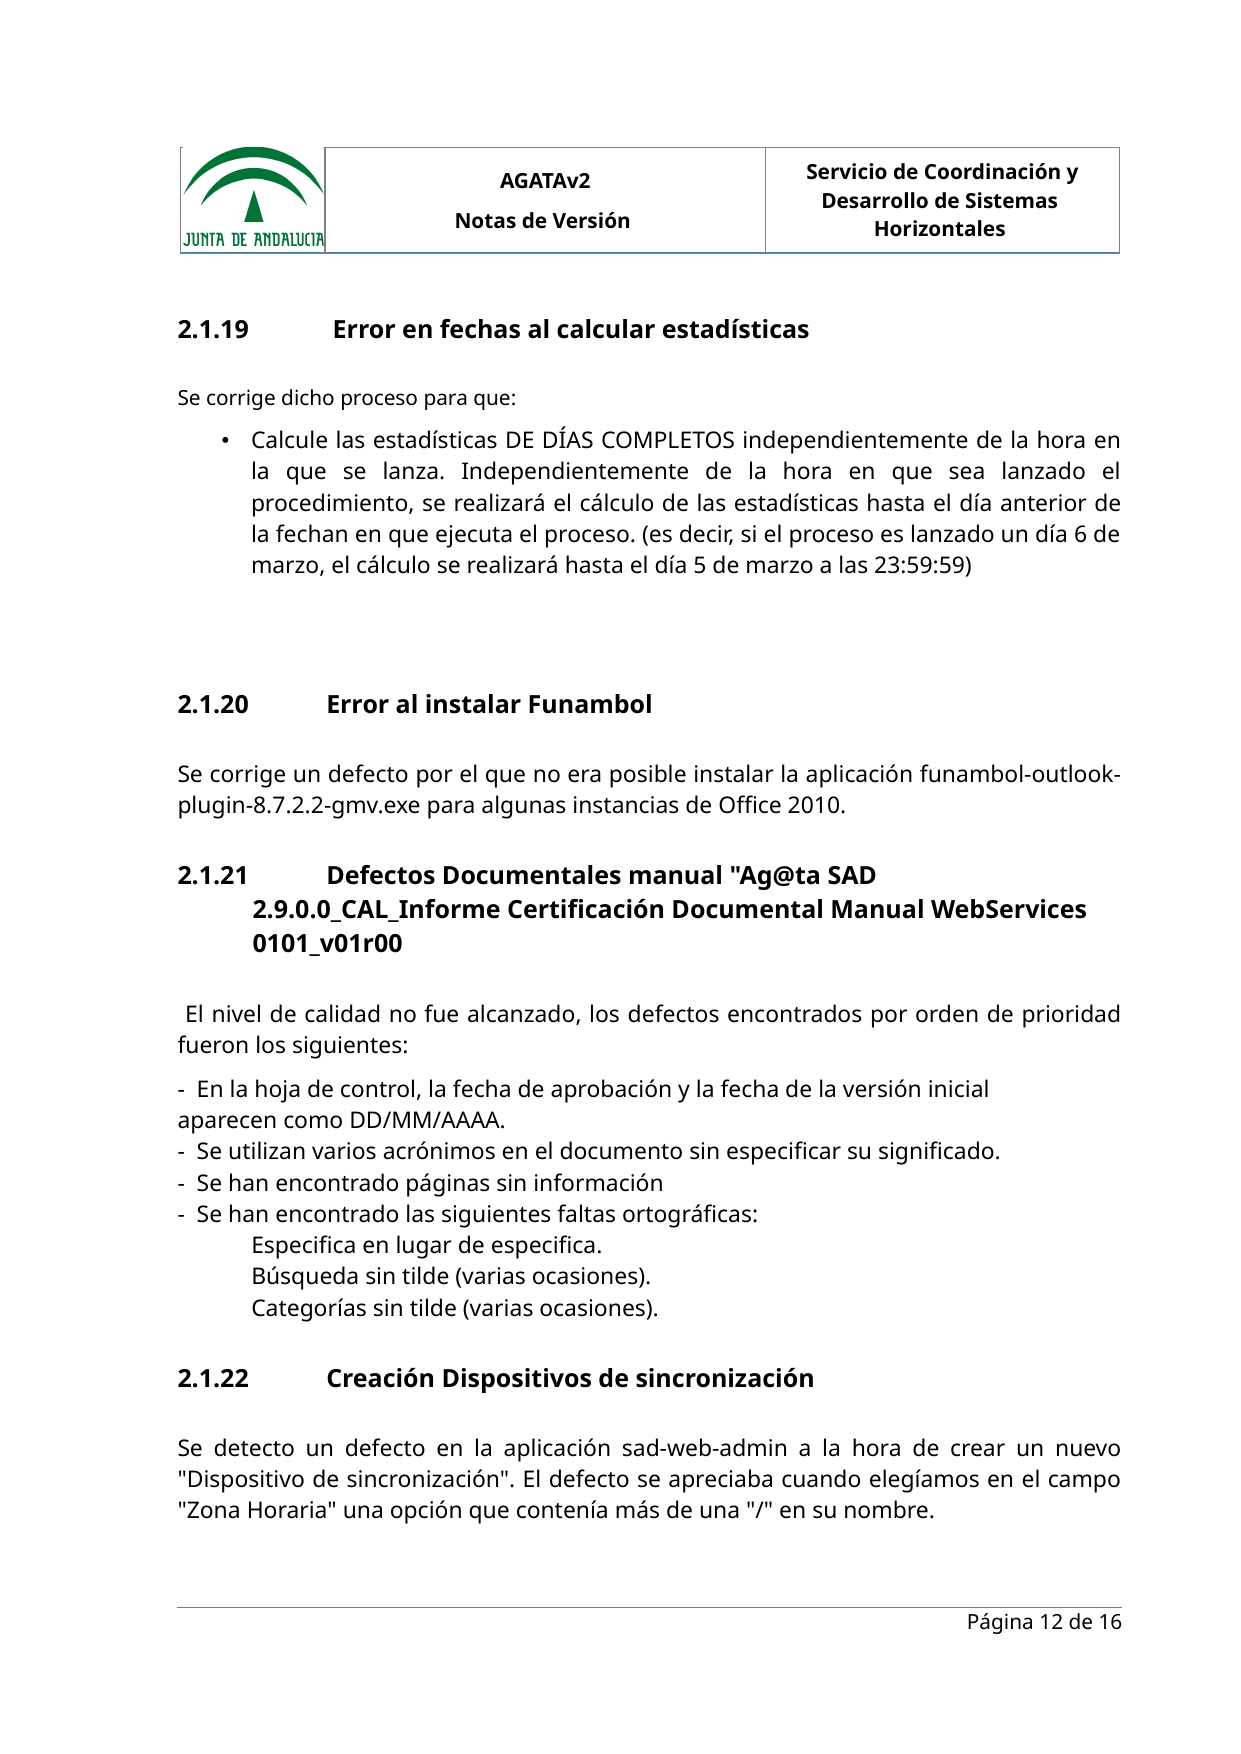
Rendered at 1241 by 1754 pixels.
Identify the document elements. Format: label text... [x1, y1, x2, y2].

subtitle Error al instalar Funambol [177, 686, 1122, 721]
text Se corrige un defecto por el que no era posible instalar la aplicación funambol-outlook-plugin-8.7.2.2-gmv.exe para algunas instancias de Office 2010. [177, 758, 1122, 821]
subtitle Error en fechas al calcular estadísticas [177, 311, 1122, 346]
text Se corrige dicho proceso para que: [177, 383, 1122, 411]
text Se detecto un defecto en la aplicación sad-web-admin a la hora de crear un nuevo "Dispositivo de sincronización". El defecto se apreciaba cuando elegíamos en el campo "Zona Horaria" una opción que contenía más de una "/" en su nombre. [177, 1432, 1122, 1526]
picture [183, 147, 324, 246]
subtitle Defectos Documentales manual "Ag@ta SAD 2.9.0.0_CAL_Informe Certificación Documental Manual WebServices 0101_v01r00 [177, 858, 1122, 960]
list Calcule las estadísticas DE DÍAS COMPLETOS independientemente de la hora en la que se lanza. Independientemente de la hora en que sea lanzado el procedimiento, se realizará el cálculo de las estadísticas hasta el día anterior de la fechan en que ejecuta el proceso. (es decir, si el proceso es lanzado un día 6 de marzo, el cálculo se realizará hasta el día 5 de marzo a las 23:59:59) [221, 424, 1122, 580]
subtitle Creación Dispositivos de sincronización [177, 1360, 1122, 1394]
text - En la hoja de control, la fecha de aprobación y la fecha de la versión inicial aparecen como DD/MM/AAAA. - Se utilizan varios acrónimos en el documento sin especificar su significado. - Se han encontrado páginas sin información - Se han encontrado las siguientes faltas ortográficas: Especifica en lugar de especifica. Búsqueda sin tilde (varias ocasiones). Categorías sin tilde (varias ocasiones). [177, 1073, 1122, 1323]
text El nivel de calidad no fue alcanzado, los defectos encontrados por orden de prioridad fueron los siguientes: [177, 998, 1122, 1060]
